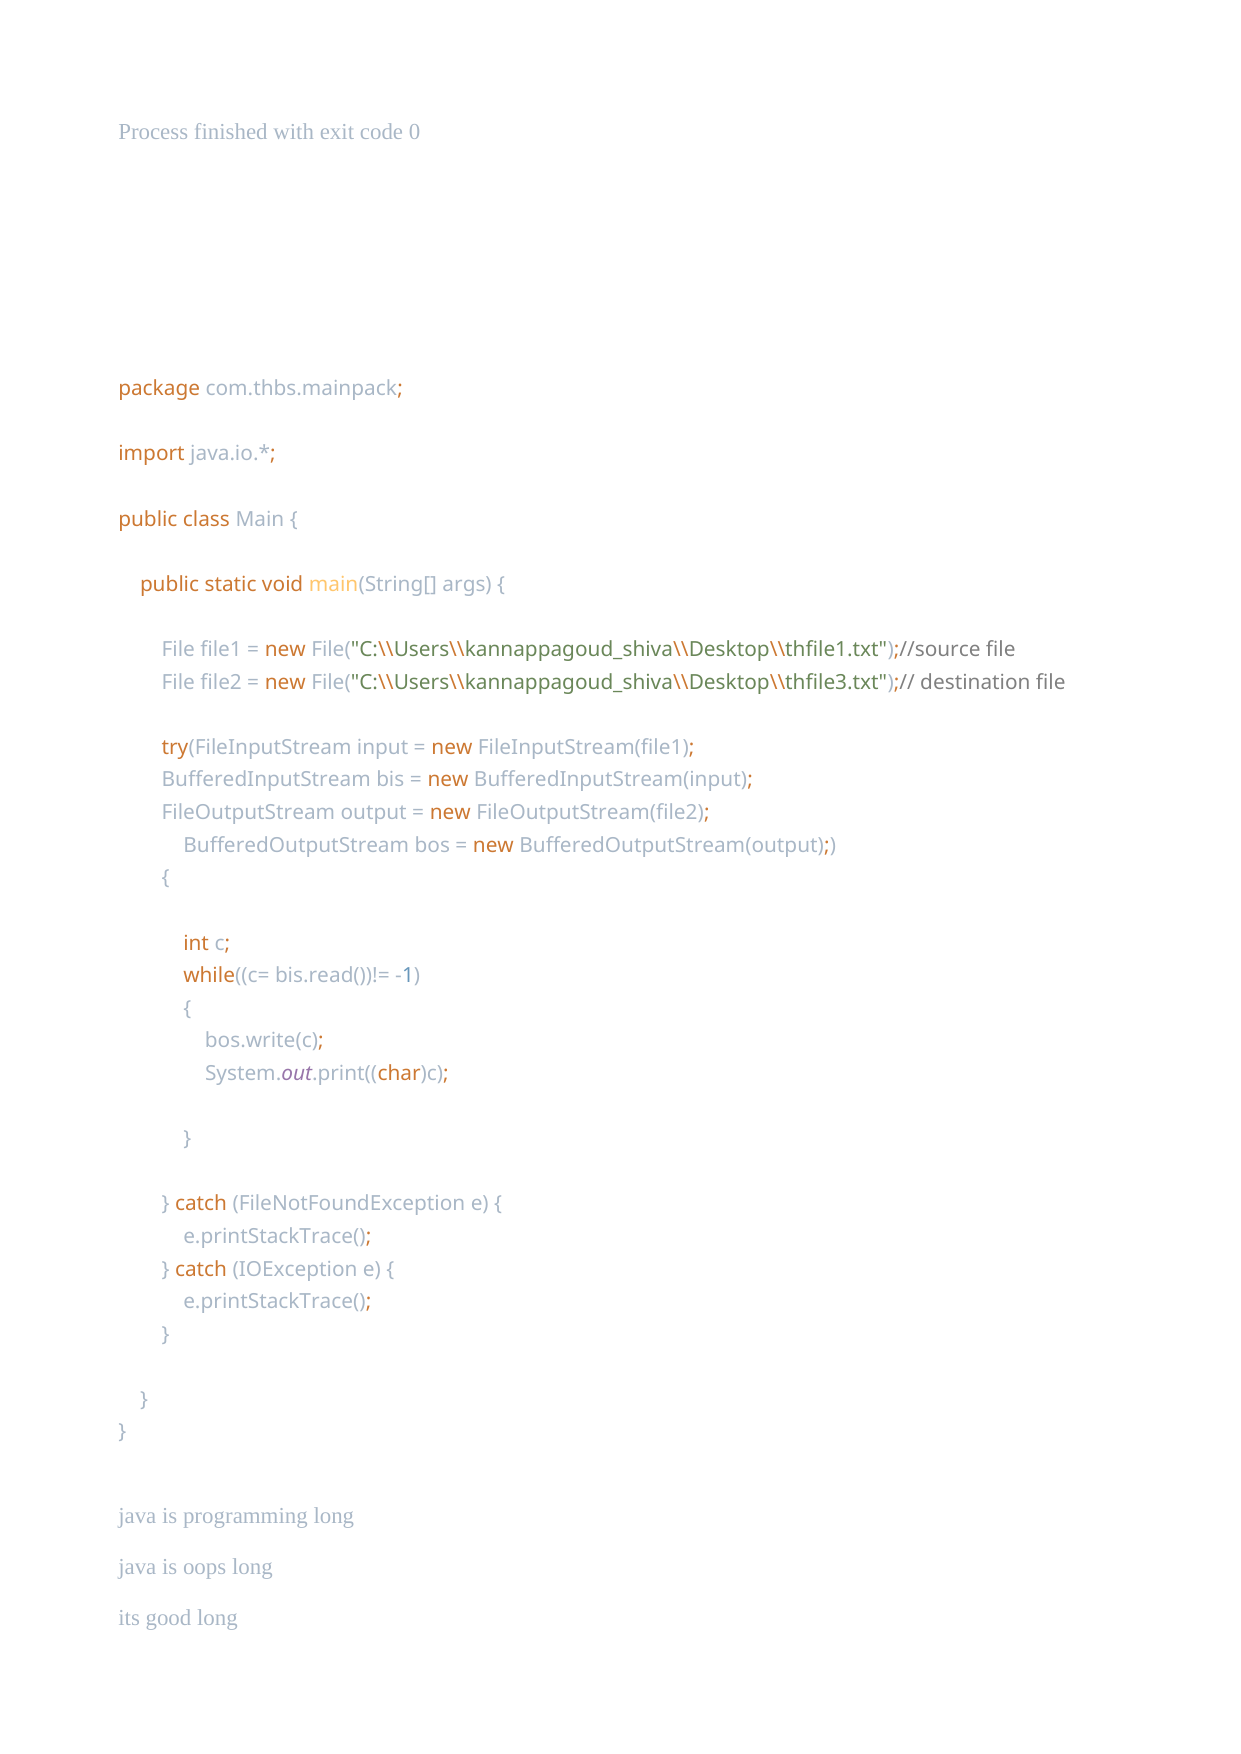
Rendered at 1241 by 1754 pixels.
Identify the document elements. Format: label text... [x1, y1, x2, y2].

text its good long [118, 1604, 1122, 1631]
text java is programming long [118, 1502, 1122, 1529]
text package com.thbs.mainpack; import java.io.*; public class Main { public static void main(String[] args) { File file1 = new File("C:\\Users\\kannappagoud_shiva\\Desktop\\thfile1.txt");//source file File file2 = new File("C:\\Users\\kannappagoud_shiva\\Desktop\\thfile3.txt");// destination file try(FileInputStream input = new FileInputStream(file1); BufferedInputStream bis = new BufferedInputStream(input); FileOutputStream output = new FileOutputStream(file2); BufferedOutputStream bos = new BufferedOutputStream(output);) { int c; while((c= bis.read())!= -1) { bos.write(c); System.out.print((char)c); } } catch (FileNotFoundException e) { e.printStackTrace(); } catch (IOException e) { e.printStackTrace(); } } } [118, 373, 1122, 1477]
text java is oops long [118, 1553, 1122, 1580]
text Process finished with exit code 0 [118, 118, 1122, 144]
